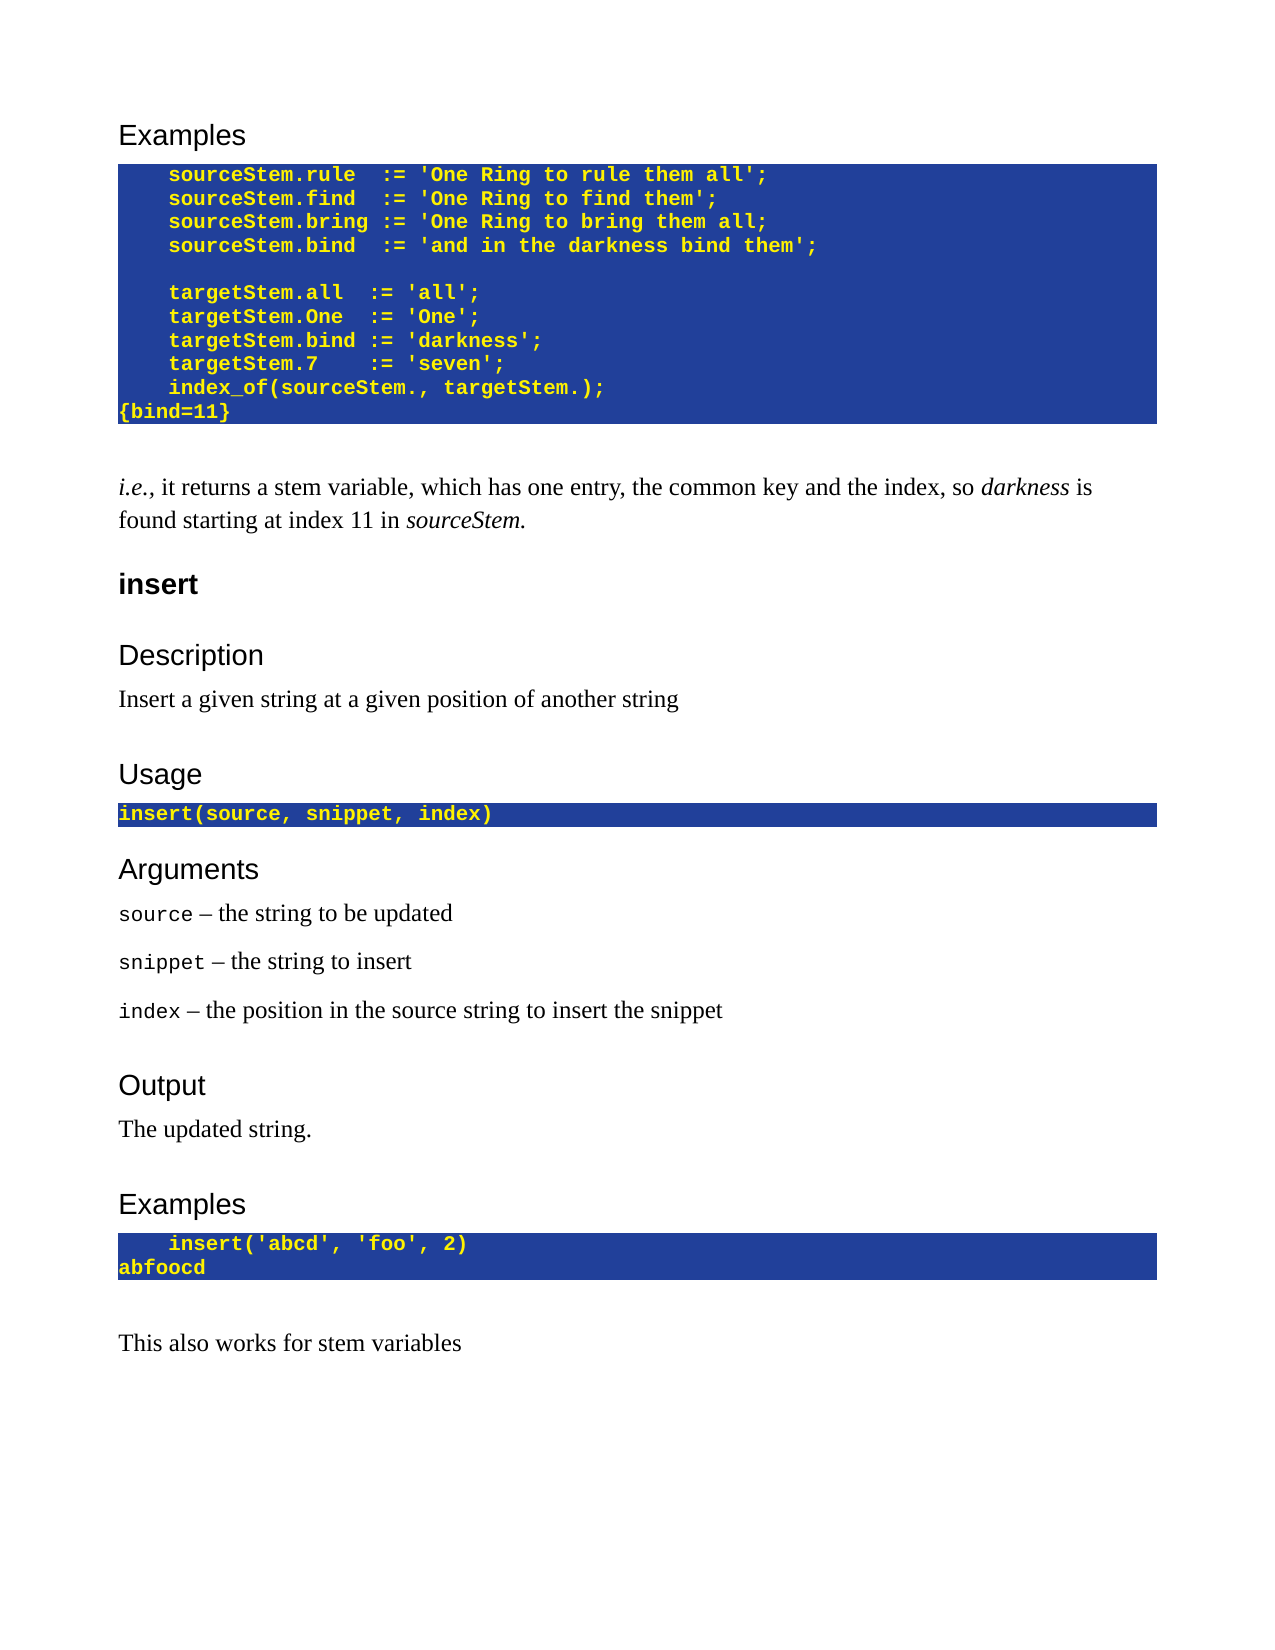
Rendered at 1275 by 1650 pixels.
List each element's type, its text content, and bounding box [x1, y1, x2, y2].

subtitle Arguments [118, 852, 1157, 885]
text abfoocd [118, 1257, 1157, 1280]
text sourceStem.rule := 'One Ring to rule them all'; [118, 164, 1157, 188]
text index – the position in the source string to insert the snippet [118, 995, 1157, 1024]
text targetStem.One := 'One'; [118, 306, 1157, 330]
text source – the string to be updated [118, 898, 1157, 927]
text The updated string. [118, 1114, 1157, 1143]
subtitle Examples [118, 1187, 1157, 1221]
text sourceStem.bring := 'One Ring to bring them all; [118, 211, 1157, 235]
text targetStem.all := 'all'; [118, 282, 1157, 306]
text sourceStem.find := 'One Ring to find them'; [118, 188, 1157, 211]
text snippet – the string to insert [118, 946, 1157, 976]
text targetStem.bind := 'darkness'; [118, 330, 1157, 353]
text index_of(sourceStem., targetStem.); [118, 377, 1157, 401]
text This also works for stem variables [118, 1328, 1157, 1357]
text Insert a given string at a given position of another string [118, 684, 1157, 713]
subtitle Description [118, 638, 1157, 672]
text targetStem.7 := 'seven'; [118, 353, 1157, 377]
text i.e., it returns a stem variable, which has one entry, the common key and the index, so darkness is found starting at index 11 in sourceStem. [118, 472, 1157, 534]
subtitle Output [118, 1068, 1157, 1102]
subtitle Usage [118, 757, 1157, 791]
text sourceStem.bind := 'and in the darkness bind them'; [118, 235, 1157, 259]
text insert('abcd', 'foo', 2) [118, 1233, 1157, 1257]
text insert(source, snippet, index) [118, 803, 1157, 827]
subtitle Examples [118, 118, 1157, 152]
subtitle insert [118, 567, 1157, 601]
text {bind=11} [118, 401, 1157, 424]
